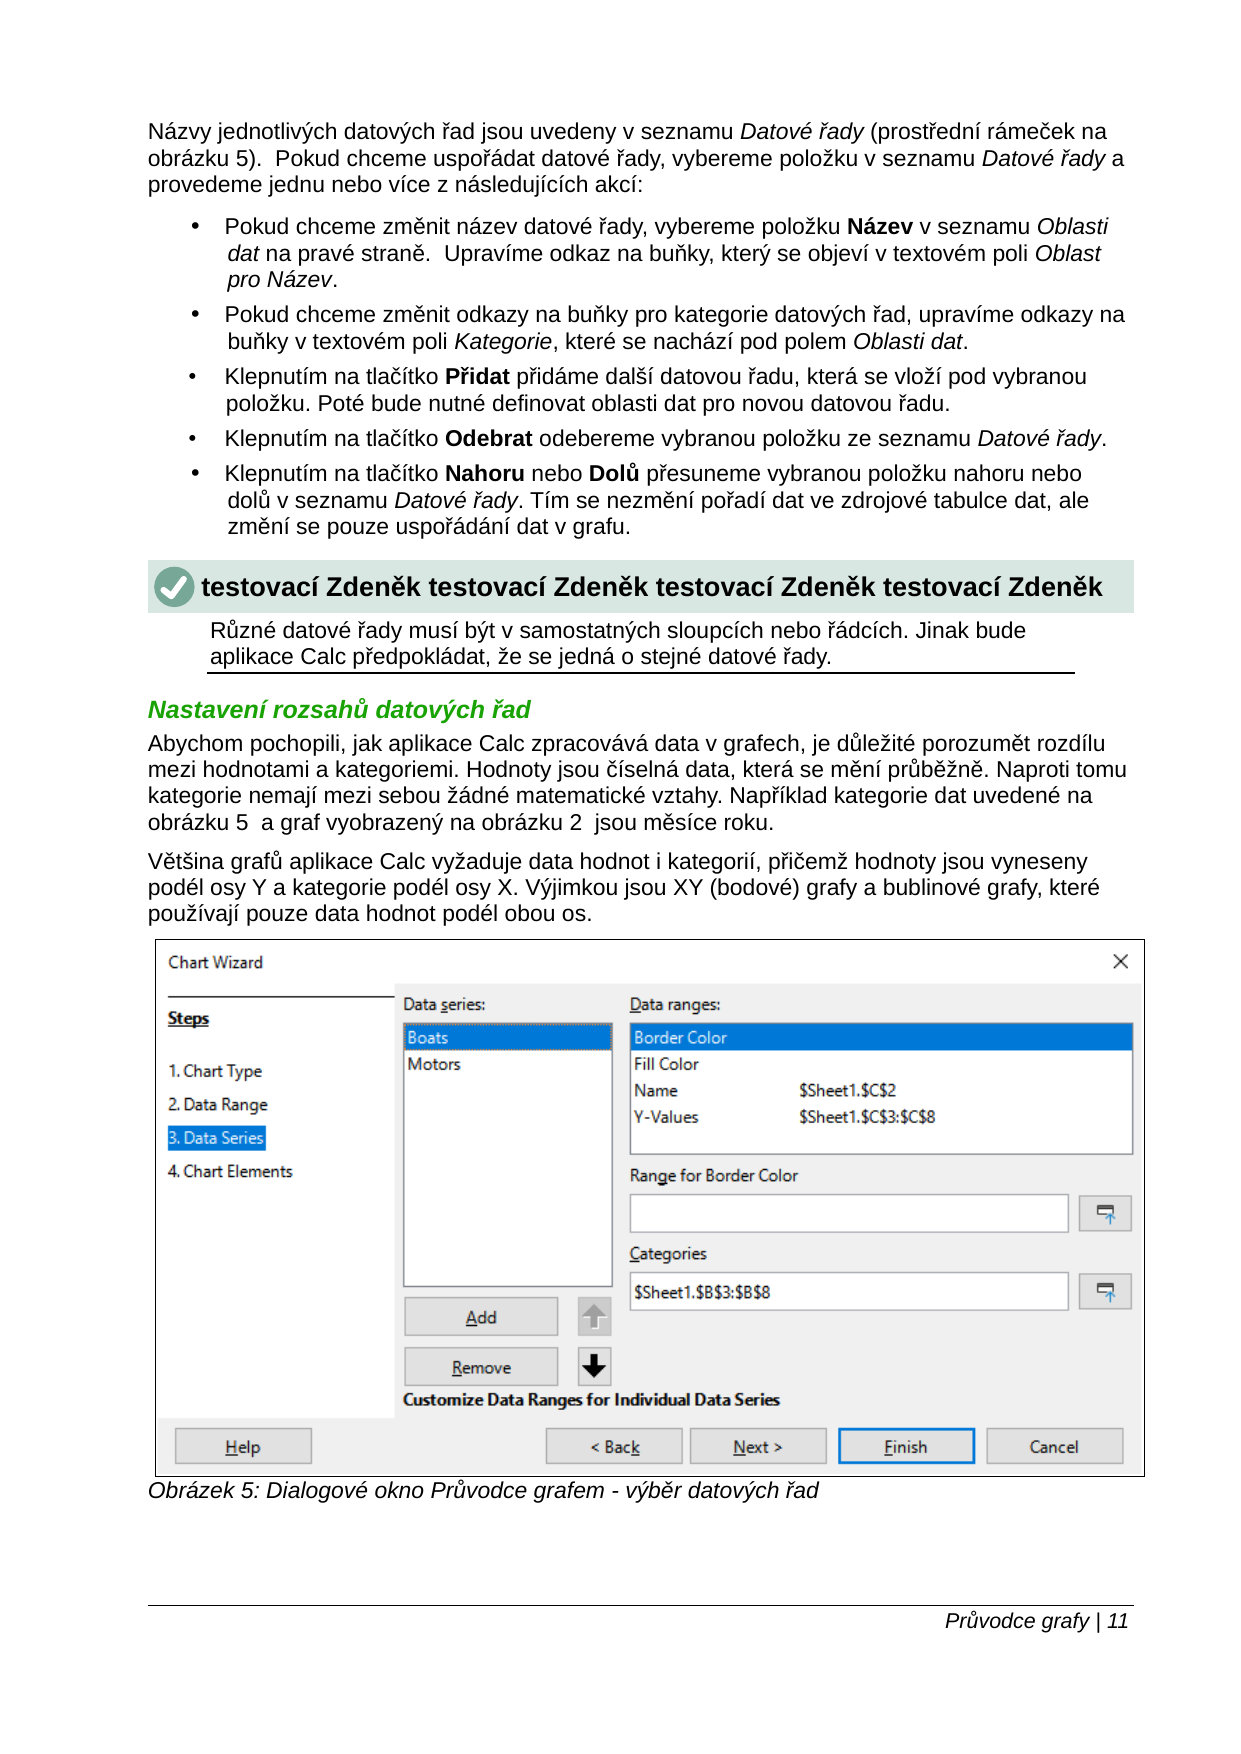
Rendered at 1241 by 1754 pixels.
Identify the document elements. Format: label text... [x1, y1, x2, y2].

list Klepnutím na tlačítko Nahoru nebo Dolů přesuneme vybranou položku nahoru nebo dolů v seznamu Datové řady. Tím se nezmění pořadí dat ve zdrojové tabulce dat, ale změní se pouze uspořádání dat v grafu. [185, 457, 1134, 542]
text Obrázek 5: Dialogové okno Průvodce grafem - výběr datových řad [148, 939, 1152, 1503]
text Většina grafů aplikace Calc vyžaduje data hodnot i kategorií, přičemž hodnoty jsou vyneseny podél osy Y a kategorie podél osy X. Výjimkou jsou XY (bodové) grafy a bublinové grafy, které používají pouze data hodnot podél obou os. [148, 848, 1134, 927]
picture [157, 942, 1142, 1474]
text Abychom pochopili, jak aplikace Calc zpracovává data v grafech, je důležité porozumět rozdílu mezi hodnotami a kategoriemi. Hodnoty jsou číselná data, která se mění průběžně. Naproti tomu kategorie nemají mezi sebou žádné matematické vztahy. Například kategorie dat uvedené na obrázku 5 a graf vyobrazený na obrázku 2 jsou měsíce roku. [148, 730, 1134, 835]
text Názvy jednotlivých datových řad jsou uvedeny v seznamu Datové řady (prostřední rámeček na obrázku 5). Pokud chceme uspořádat datové řady, vybereme položku v seznamu Datové řady a provedeme jednu nebo více z následujících akcí: [148, 118, 1134, 197]
text Různé datové řady musí být v samostatných sloupcích nebo řádcích. Jinak bude aplikace Calc předpokládat, že se jedná o stejné datové řady. [207, 613, 1075, 672]
list Klepnutím na tlačítko Přidat přidáme další datovou řadu, která se vloží pod vybranou položku. Poté bude nutné definovat oblasti dat pro novou datovou řadu. [185, 360, 1134, 416]
subtitle testovací Zdeněk testovací Zdeněk testovací Zdeněk testovací Zdeněk [148, 560, 1134, 613]
list Klepnutím na tlačítko Odebrat odebereme vybranou položku ze seznamu Datové řady. [185, 422, 1134, 451]
list Pokud chceme změnit odkazy na buňky pro kategorie datových řad, upravíme odkazy na buňky v textovém poli Kategorie, které se nachází pod polem Oblasti dat. [185, 298, 1134, 354]
subtitle Nastavení rozsahů datových řad [148, 695, 1134, 724]
list Pokud chceme změnit název datové řady, vybereme položku Název v seznamu Oblasti dat na pravé straně. Upravíme odkaz na buňky, který se objeví v textovém poli Oblast pro Název. [185, 210, 1134, 292]
